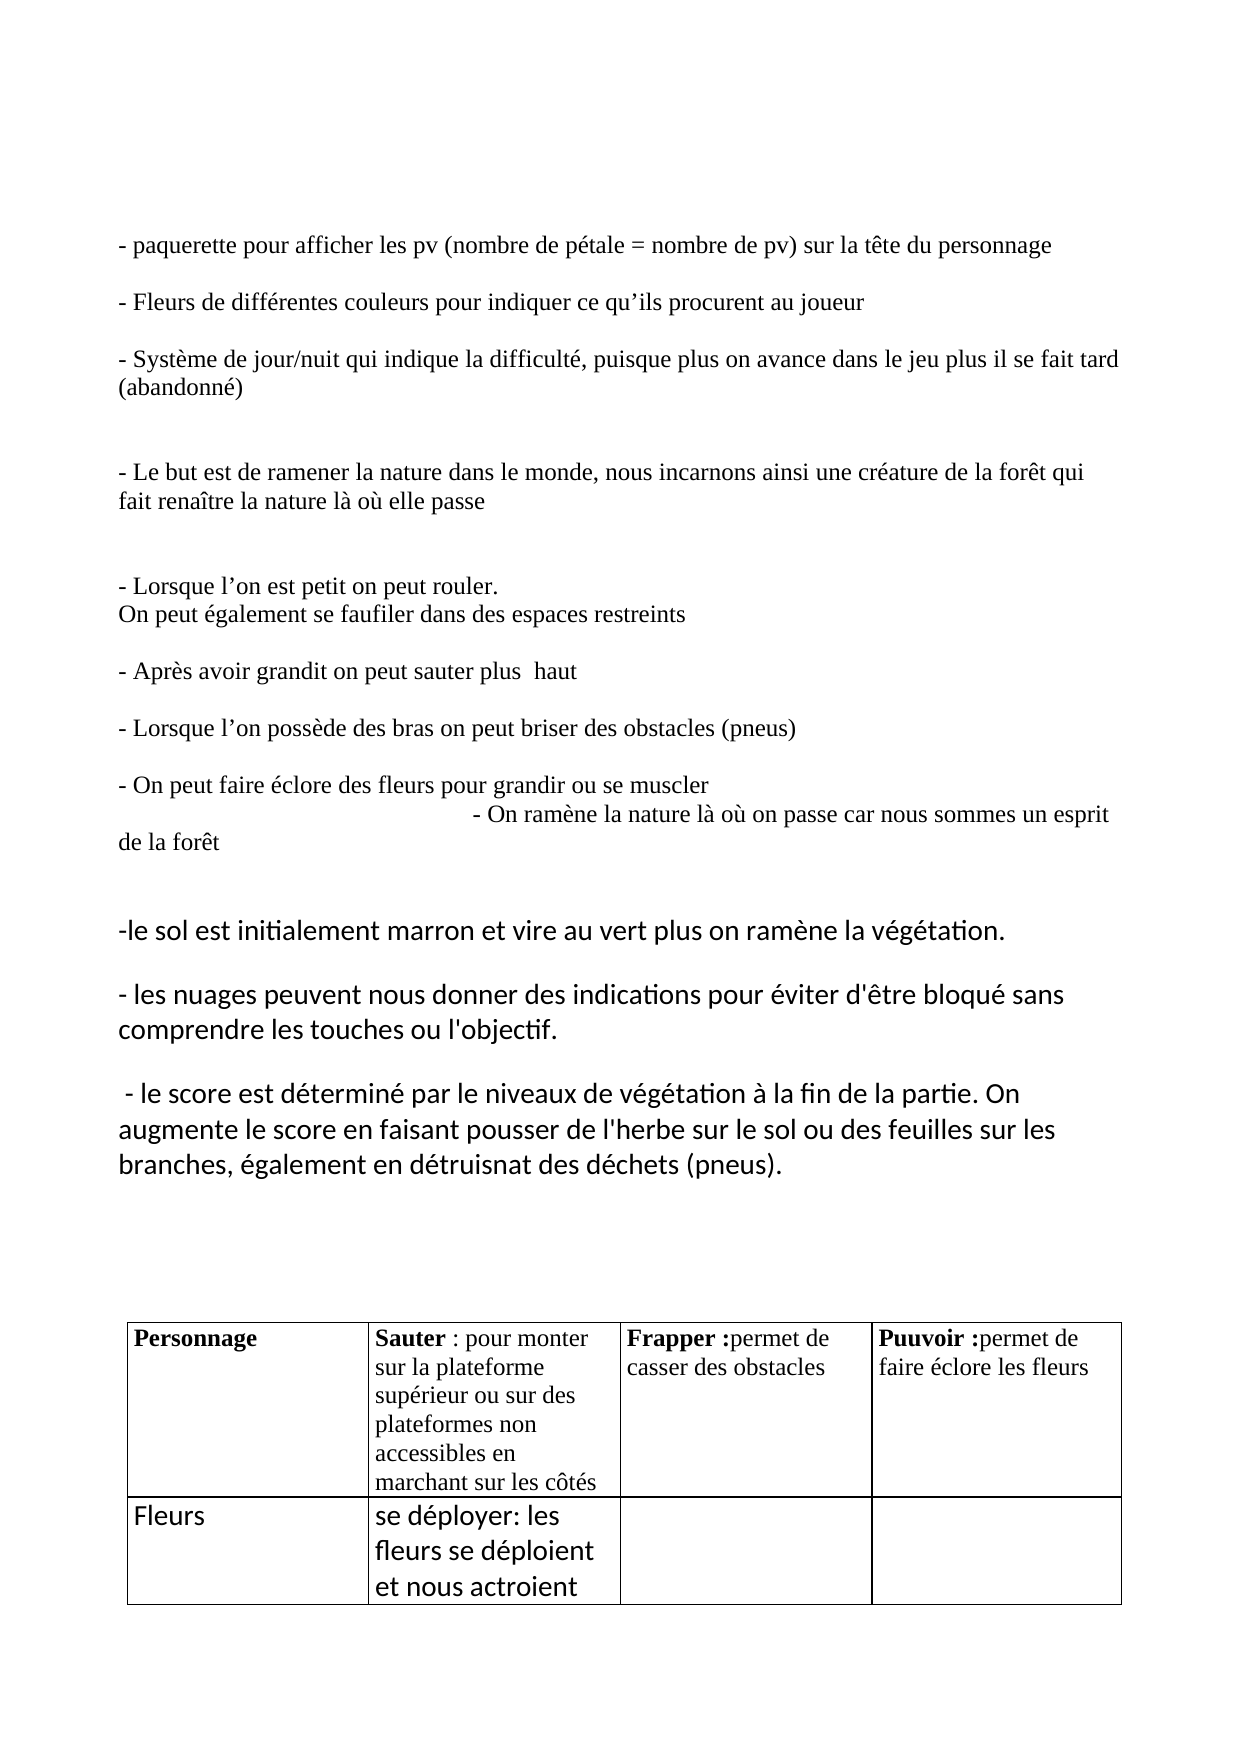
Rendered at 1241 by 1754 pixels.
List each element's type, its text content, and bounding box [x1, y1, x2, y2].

table_header Puuvoir :permet de faire éclore les fleurs [873, 1323, 1121, 1496]
text - le score est déterminé par le niveaux de végétation à la fin de la partie. On augmente le score en faisant pousser de l'herbe sur le sol ou des feuilles sur les branches, également en détruisnat des déchets (pneus). [118, 1075, 1122, 1182]
text - Lorsque l’on est petit on peut rouler. [118, 571, 1122, 599]
text - Fleurs de différentes couleurs pour indiquer ce qu’ils procurent au joueur [118, 287, 1122, 316]
table_cell [873, 1498, 1121, 1604]
text - Lorsque l’on possède des bras on peut briser des obstacles (pneus) [118, 713, 1122, 742]
text - Système de jour/nuit qui indique la difficulté, puisque plus on avance dans le jeu plus il se fait tard [118, 344, 1122, 372]
text - paquerette pour afficher les pv (nombre de pétale = nombre de pv) sur la tête du personnage [118, 230, 1122, 259]
text - Le but est de ramener la nature dans le monde, nous incarnons ainsi une créature de la forêt qui fait renaître la nature là où elle passe [118, 457, 1122, 515]
text On peut également se faufiler dans des espaces restreints [118, 599, 1122, 628]
table_cell [621, 1498, 871, 1604]
table_cell Fleurs [128, 1498, 368, 1604]
table_cell se déployer: les fleurs se déploient et nous actroient [369, 1498, 620, 1604]
text (abandonné) [118, 372, 1122, 401]
table_header Sauter : pour monter sur la plateforme supérieur ou sur des plateformes non accessibles en marchant sur les côtés [369, 1323, 620, 1496]
text -le sol est initialement marron et vire au vert plus on ramène la végétation. [118, 912, 1122, 948]
text - Après avoir grandit on peut sauter plus haut [118, 656, 1122, 685]
text - les nuages peuvent nous donner des indications pour éviter d'être bloqué sans comprendre les touches ou l'objectif. [118, 976, 1122, 1047]
table_header Personnage [128, 1323, 368, 1496]
text - On ramène la nature là où on passe car nous sommes un esprit de la forêt [118, 799, 1122, 856]
text - On peut faire éclore des fleurs pour grandir ou se muscler [118, 770, 1122, 799]
table_header Frapper :permet de casser des obstacles [621, 1323, 871, 1496]
